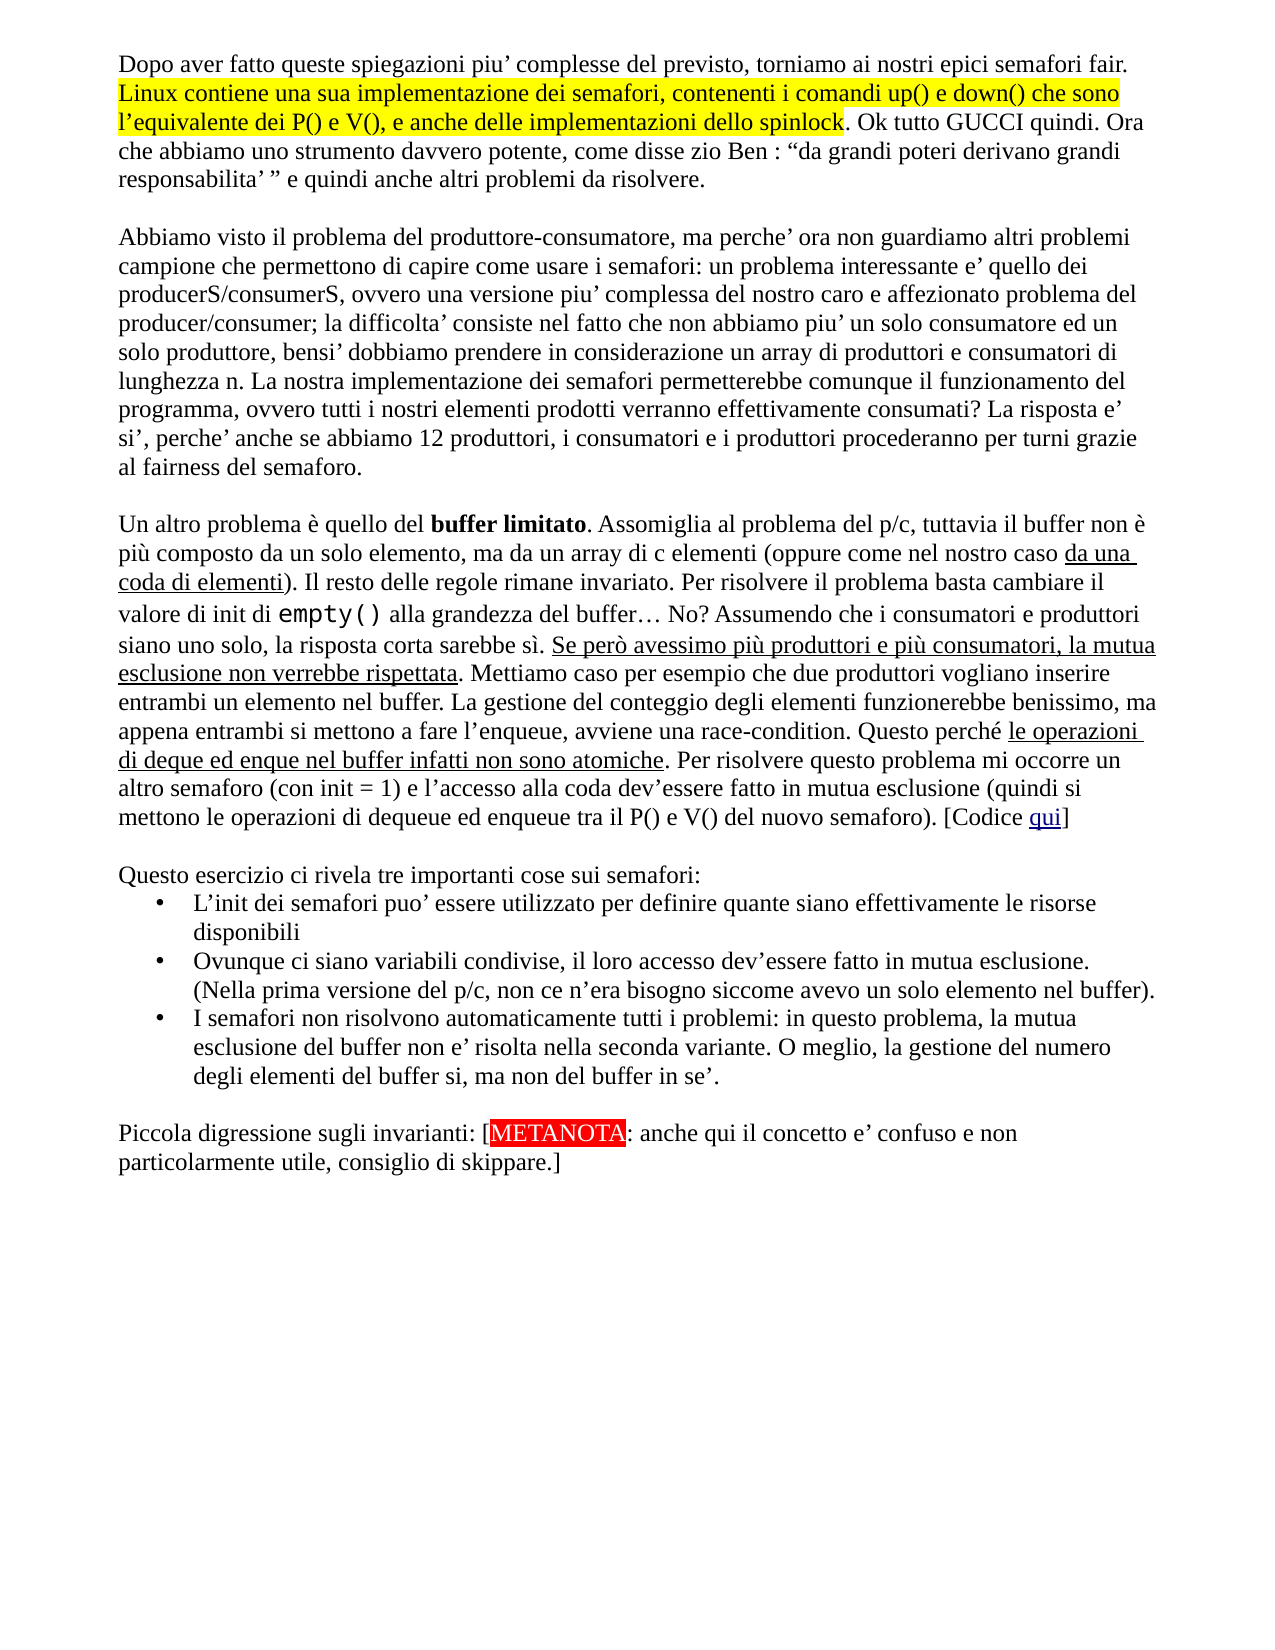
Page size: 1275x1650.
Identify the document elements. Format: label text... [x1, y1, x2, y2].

text Piccola digressione sugli invarianti: [METANOTA: anche qui il concetto e’ confuso e non particolarmente utile, consiglio di skippare.] [118, 1118, 1157, 1176]
list Ovunque ci siano variabili condivise, il loro accesso dev’essere fatto in mutua esclusione. (Nella prima versione del p/c, non ce n’era bisogno siccome avevo un solo elemento nel buffer). [156, 946, 1157, 1003]
list L’init dei semafori puo’ essere utilizzato per definire quante siano effettivamente le risorse disponibili [156, 888, 1157, 946]
text Abbiamo visto il problema del produttore-consumatore, ma perche’ ora non guardiamo altri problemi campione che permettono di capire come usare i semafori: un problema interessante e’ quello dei producerS/consumerS, ovvero una versione piu’ complessa del nostro caro e affezionato problema del producer/consumer; la difficolta’ consiste nel fatto che non abbiamo piu’ un solo consumatore ed un solo produttore, bensi’ dobbiamo prendere in considerazione un array di produttori e consumatori di lunghezza n. La nostra implementazione dei semafori permetterebbe comunque il funzionamento del programma, ovvero tutti i nostri elementi prodotti verranno effettivamente consumati? La risposta e’ si’, perche’ anche se abbiamo 12 produttori, i consumatori e i produttori procederanno per turni grazie al fairness del semaforo. [118, 222, 1157, 481]
list I semafori non risolvono automaticamente tutti i problemi: in questo problema, la mutua esclusione del buffer non e’ risolta nella seconda variante. O meglio, la gestione del numero degli elementi del buffer si, ma non del buffer in se’. [156, 1003, 1157, 1090]
text Questo esercizio ci rivela tre importanti cose sui semafori: [118, 860, 1157, 888]
text Un altro problema è quello del buffer limitato. Assomiglia al problema del p/c, tuttavia il buffer non è più composto da un solo elemento, ma da un array di c elementi (oppure come nel nostro caso da una coda di elementi). Il resto delle regole rimane invariato. Per risolvere il problema basta cambiare il valore di init di empty() alla grandezza del buffer… No? Assumendo che i consumatori e produttori siano uno solo, la risposta corta sarebbe sì. Se però avessimo più produttori e più consumatori, la mutua esclusione non verrebbe rispettata. Mettiamo caso per esempio che due produttori vogliano inserire entrambi un elemento nel buffer. La gestione del conteggio degli elementi funzionerebbe benissimo, ma appena entrambi si mettono a fare l’enqueue, avviene una race-condition. Questo perché le operazioni di deque ed enque nel buffer infatti non sono atomiche. Per risolvere questo problema mi occorre un altro semaforo (con init = 1) e l’accesso alla coda dev’essere fatto in mutua esclusione (quindi si mettono le operazioni di dequeue ed enqueue tra il P() e V() del nuovo semaforo). [Codice qui] [118, 509, 1157, 831]
text Dopo aver fatto queste spiegazioni piu’ complesse del previsto, torniamo ai nostri epici semafori fair. Linux contiene una sua implementazione dei semafori, contenenti i comandi up() e down() che sono l’equivalente dei P() e V(), e anche delle implementazioni dello spinlock. Ok tutto GUCCI quindi. Ora che abbiamo uno strumento davvero potente, come disse zio Ben : “da grandi poteri derivano grandi responsabilita’ ” e quindi anche altri problemi da risolvere. [118, 49, 1157, 193]
